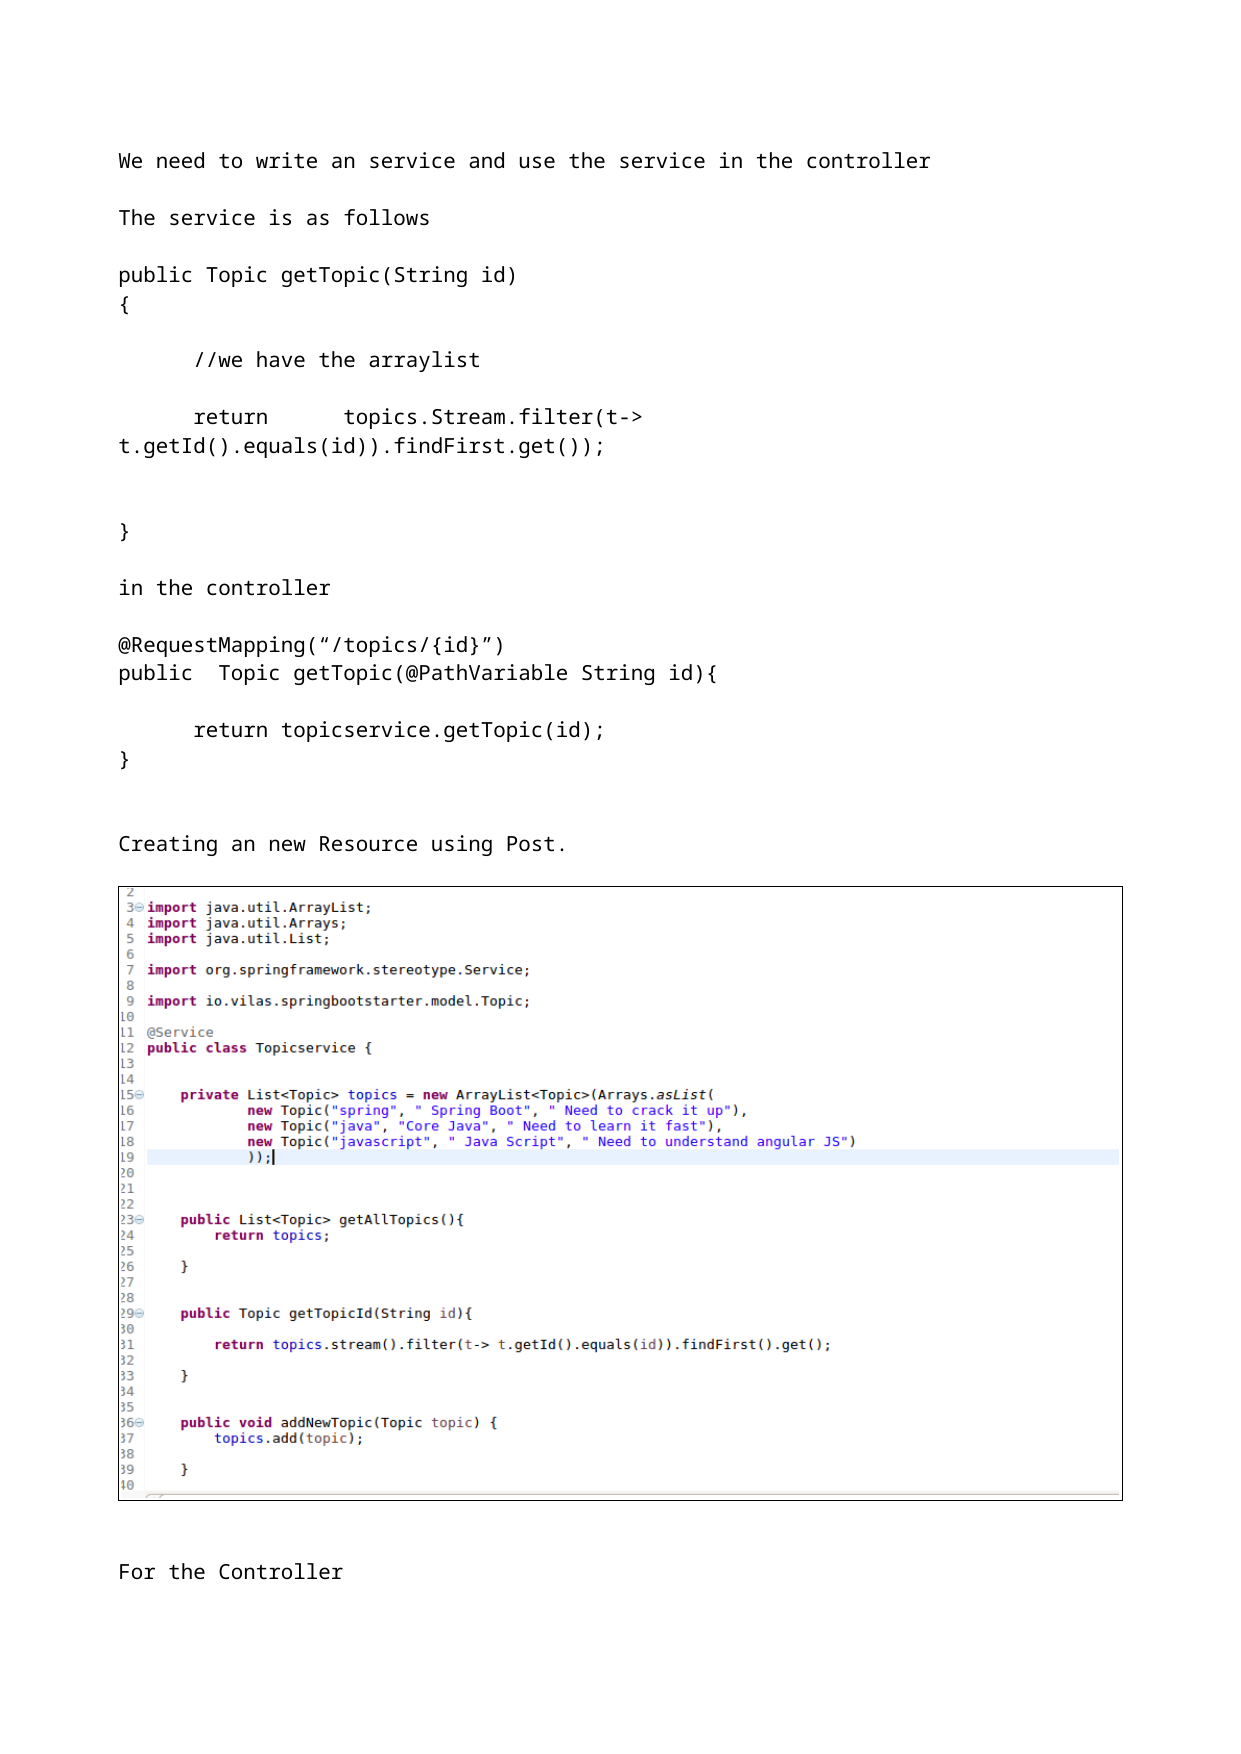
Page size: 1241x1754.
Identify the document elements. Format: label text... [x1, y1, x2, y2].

text We need to write an service and use the service in the controller [118, 147, 1122, 175]
text For the Controller [118, 1557, 1122, 1586]
text return topics.Stream.filter(t-> t.getId().equals(id)).findFirst.get()); [118, 402, 1122, 459]
text //we have the arraylist [118, 346, 1122, 374]
text { [118, 289, 1122, 317]
text return topicservice.getTopic(id); [118, 715, 1122, 744]
text @RequestMapping(“/topics/{id}”) [118, 630, 1122, 658]
text public Topic getTopic(@PathVariable String id){ [118, 658, 1122, 687]
text } [118, 516, 1122, 545]
text in the controller [118, 573, 1122, 602]
text The service is as follows [118, 203, 1122, 232]
picture [121, 888, 1119, 1498]
text public Topic getTopic(String id) [118, 260, 1122, 289]
text Creating an new Resource using Post. [118, 829, 1122, 857]
text } [118, 744, 1122, 772]
